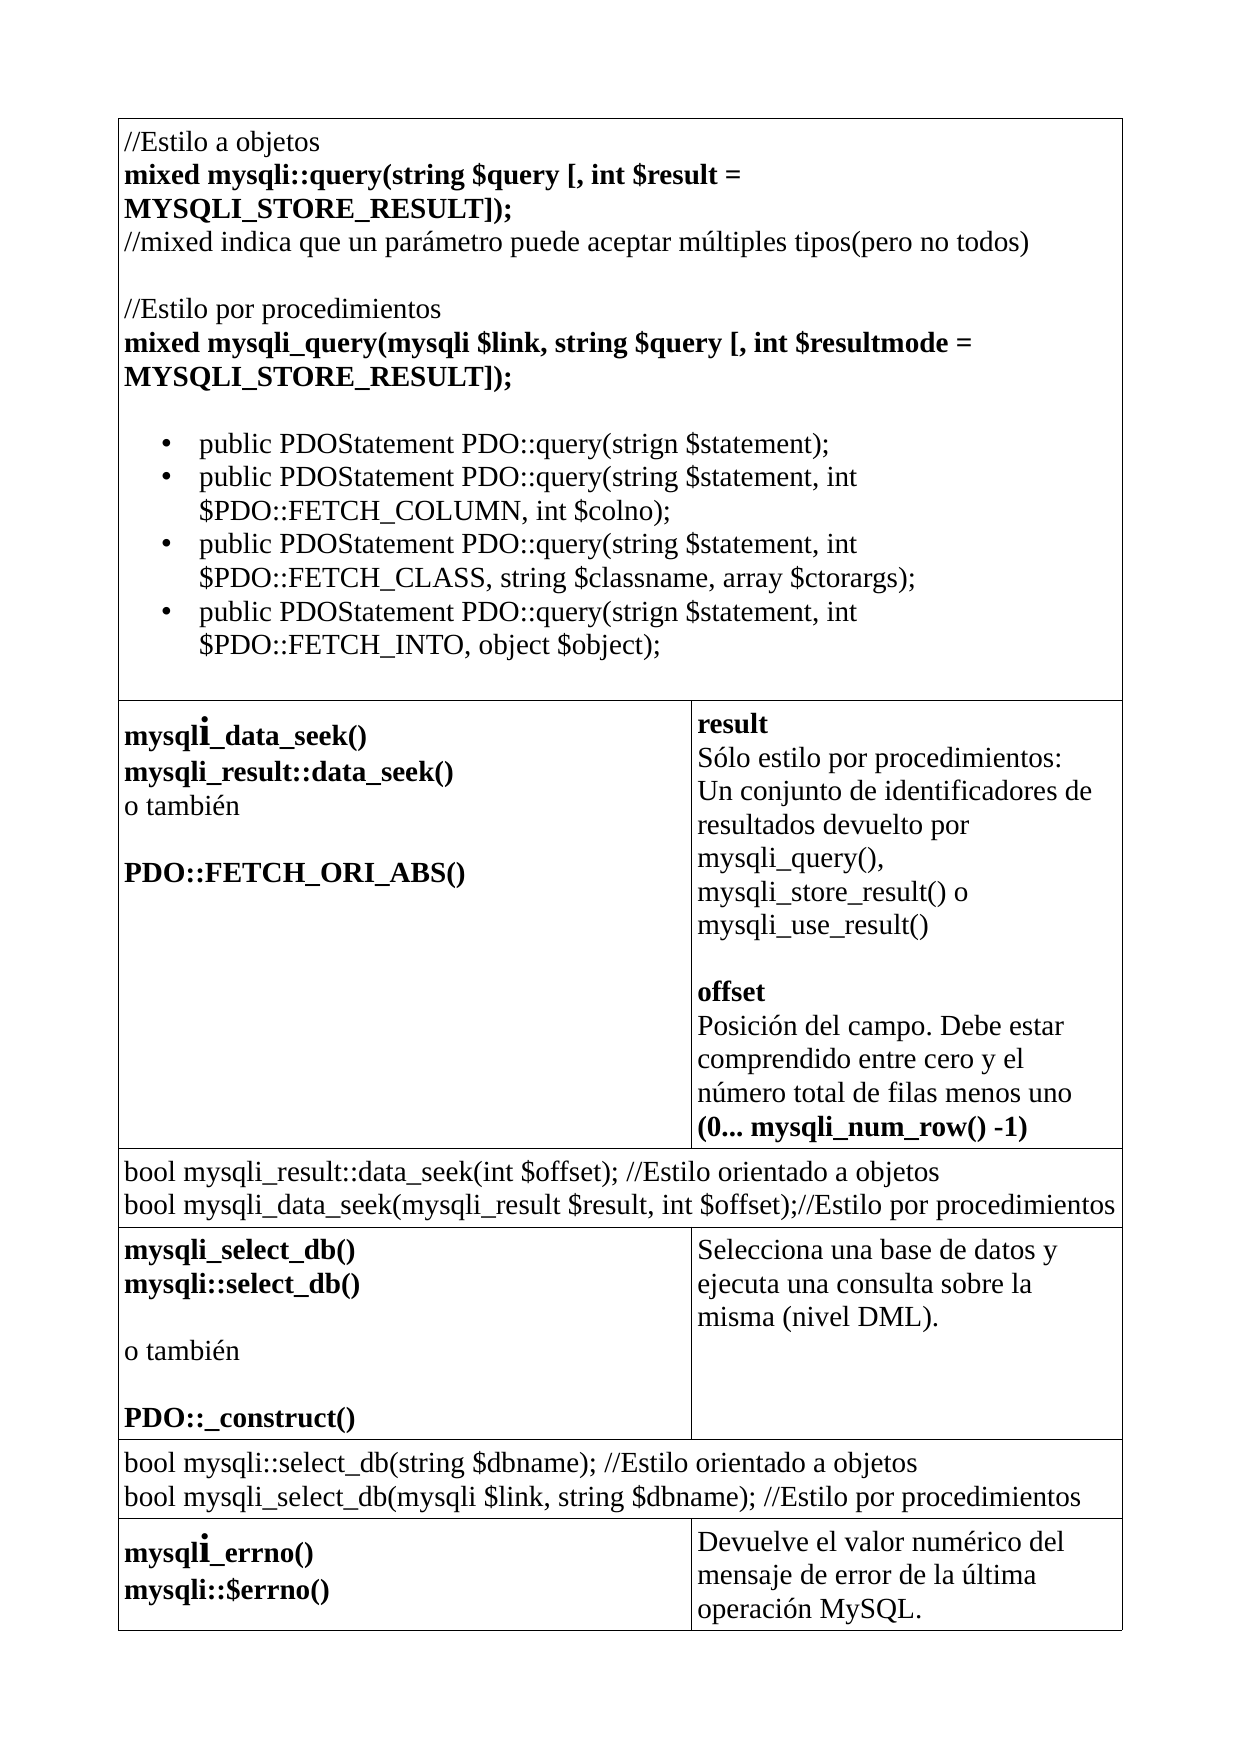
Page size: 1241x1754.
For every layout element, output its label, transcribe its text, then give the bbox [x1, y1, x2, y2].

table_cell mysqli_errno() mysqli::$errno() [119, 1519, 691, 1630]
table_cell result Sólo estilo por procedimientos: Un conjunto de identificadores de resultados devuelto por mysqli_query(), mysqli_store_result() o mysqli_use_result() offset Posición del campo. Debe estar comprendido entre cero y el número total de filas menos uno (0... mysqli_num_row() -1) [692, 701, 1122, 1148]
table_cell bool mysqli::select_db(string $dbname); //Estilo orientado a objetos bool mysqli_select_db(mysqli $link, string $dbname); //Estilo por procedimientos [119, 1440, 1122, 1518]
table_cell //Estilo a objetos mixed mysqli::query(string $query [, int $result = MYSQLI_STORE_RESULT]); //mixed indica que un parámetro puede aceptar múltiples tipos(pero no todos) //Estilo por procedimientos mixed mysqli_query(mysqli $link, string $query [, int $resultmode = MYSQLI_STORE_RESULT]); public PDOStatement PDO::query(strign $statement); public PDOStatement PDO::query(string $statement, int $PDO::FETCH_COLUMN, int $colno); public PDOStatement PDO::query(string $statement, int $PDO::FETCH_CLASS, string $classname, array $ctorargs); public PDOStatement PDO::query(strign $statement, int $PDO::FETCH_INTO, object $object); [119, 119, 1122, 700]
table_cell Selecciona una base de datos y ejecuta una consulta sobre la misma (nivel DML). [692, 1228, 1122, 1439]
table_cell bool mysqli_result::data_seek(int $offset); //Estilo orientado a objetos bool mysqli_data_seek(mysqli_result $result, int $offset);//Estilo por procedimientos [119, 1149, 1122, 1227]
table_cell Devuelve el valor numérico del mensaje de error de la última operación MySQL. [692, 1519, 1122, 1630]
table_cell mysqli_select_db() mysqli::select_db() o también PDO::_construct() [119, 1228, 691, 1439]
table_cell mysqli_data_seek() mysqli_result::data_seek() o también PDO::FETCH_ORI_ABS() [119, 701, 691, 1148]
